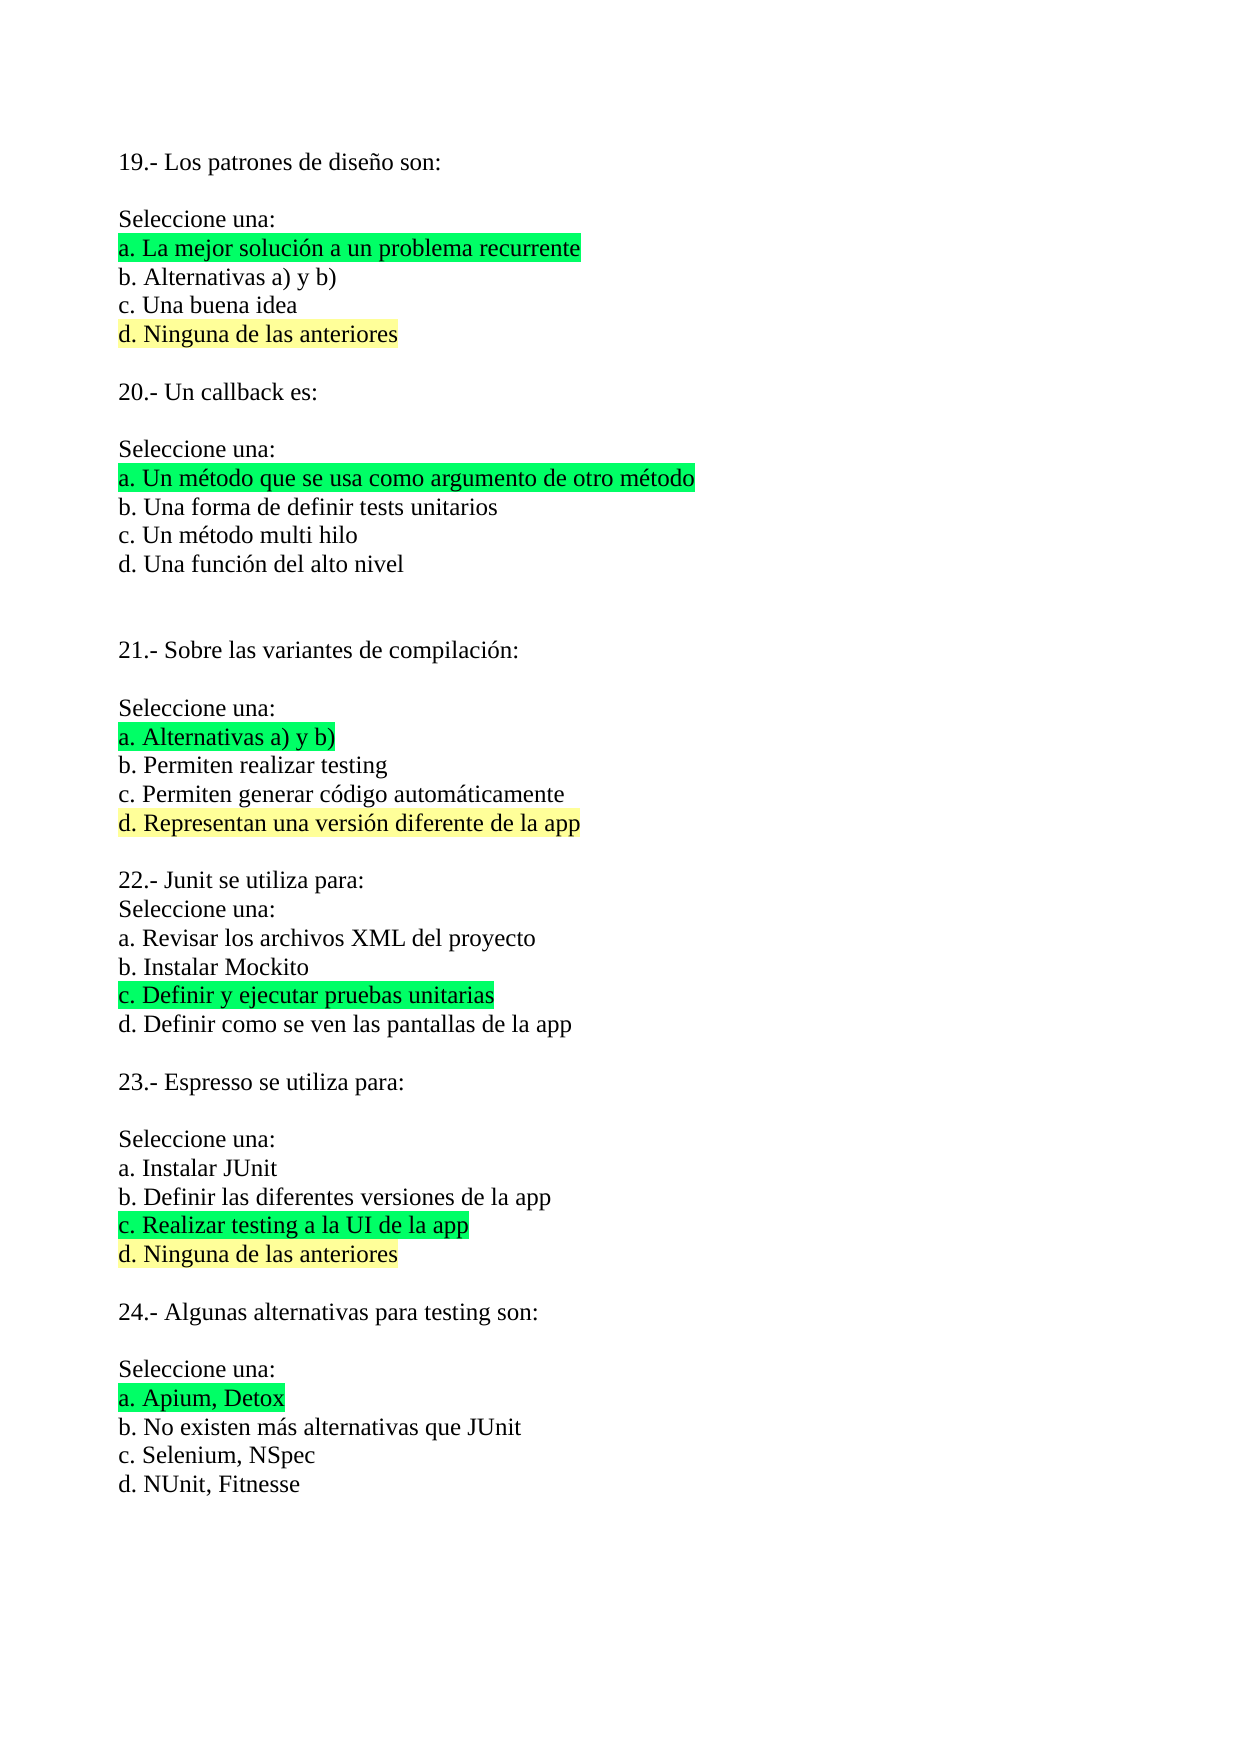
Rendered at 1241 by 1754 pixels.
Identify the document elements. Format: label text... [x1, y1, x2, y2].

text d. Representan una versión diferente de la app [118, 808, 1122, 837]
text b. Permiten realizar testing [118, 751, 1122, 779]
text c. Un método multi hilo [118, 521, 1122, 549]
text Seleccione una: [118, 1124, 1122, 1153]
text b. Definir las diferentes versiones de la app [118, 1182, 1122, 1211]
text Seleccione una: [118, 1354, 1122, 1383]
text d. Ninguna de las anteriores [118, 1239, 1122, 1268]
text b. No existen más alternativas que JUnit [118, 1412, 1122, 1441]
text a. Instalar JUnit [118, 1153, 1122, 1182]
text 21.- Sobre las variantes de compilación: [118, 636, 1122, 664]
text Seleccione una: [118, 204, 1122, 233]
text 24.- Algunas alternativas para testing son: [118, 1297, 1122, 1326]
text Seleccione una: [118, 434, 1122, 463]
text b. Una forma de definir tests unitarios [118, 492, 1122, 521]
text 22.- Junit se utiliza para: [118, 866, 1122, 894]
text a. Alternativas a) y b) [118, 722, 1122, 751]
text d. Una función del alto nivel [118, 549, 1122, 578]
text 20.- Un callback es: [118, 377, 1122, 406]
text c. Permiten generar código automáticamente [118, 779, 1122, 808]
text a. Revisar los archivos XML del proyecto [118, 923, 1122, 952]
text c. Selenium, NSpec [118, 1441, 1122, 1469]
text a. Un método que se usa como argumento de otro método [118, 463, 1122, 492]
text a. Apium, Detox [118, 1383, 1122, 1412]
text c. Una buena idea [118, 291, 1122, 319]
text 19.- Los patrones de diseño son: [118, 147, 1122, 176]
text a. La mejor solución a un problema recurrente [118, 233, 1122, 262]
text c. Definir y ejecutar pruebas unitarias [118, 981, 1122, 1009]
text d. NUnit, Fitnesse [118, 1469, 1122, 1498]
text 23.- Espresso se utiliza para: [118, 1067, 1122, 1096]
text c. Realizar testing a la UI de la app [118, 1211, 1122, 1239]
text Seleccione una: [118, 894, 1122, 923]
text b. Instalar Mockito [118, 952, 1122, 981]
text Seleccione una: [118, 693, 1122, 722]
text b. Alternativas a) y b) [118, 262, 1122, 291]
text d. Definir como se ven las pantallas de la app [118, 1009, 1122, 1038]
text d. Ninguna de las anteriores [118, 319, 1122, 348]
